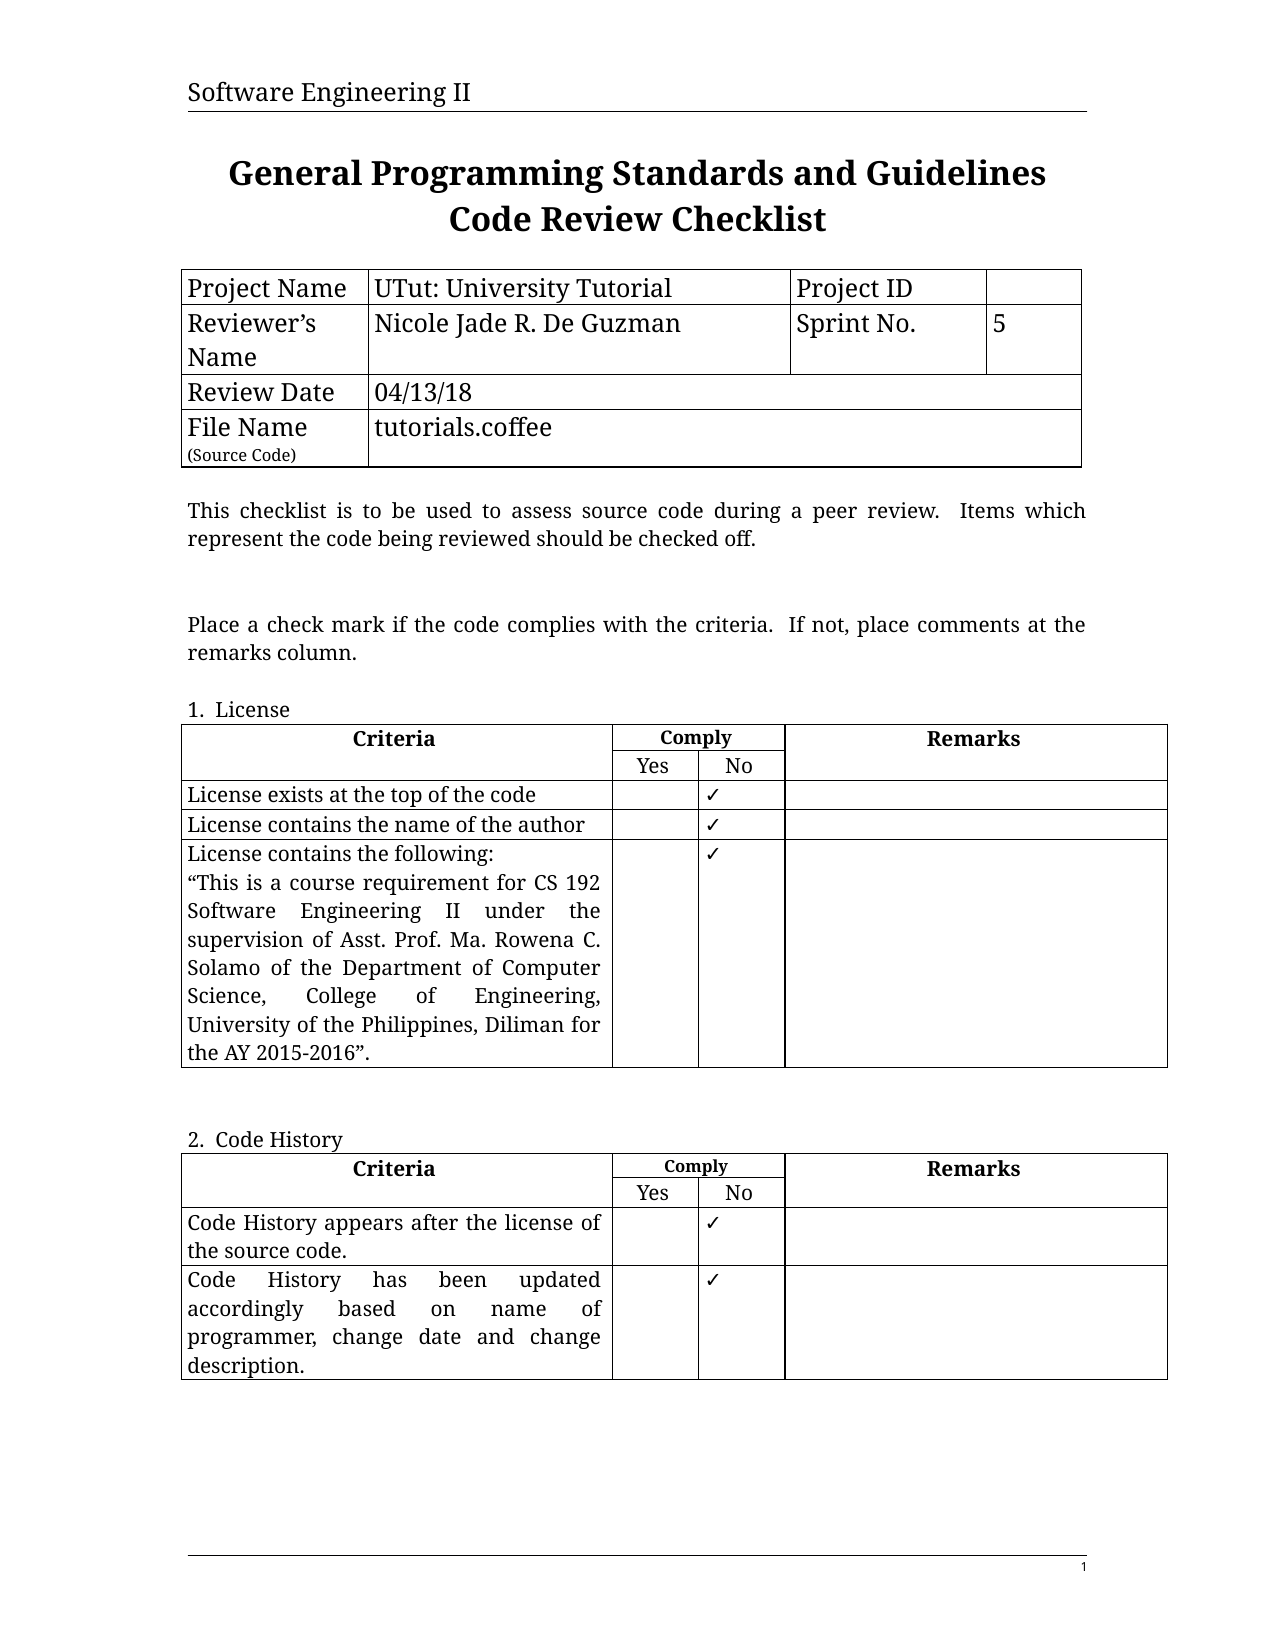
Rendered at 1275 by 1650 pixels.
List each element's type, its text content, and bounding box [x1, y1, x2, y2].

table_cell Nicole Jade R. De Guzman [369, 305, 790, 373]
table_cell File Name (Source Code) [357, 410, 368, 466]
table_cell ✓ [699, 810, 704, 838]
text This checklist is to be used to assess source code during a peer review. Items which represent the code being reviewed should be checked off. [187, 496, 1087, 553]
table_cell Review Date [357, 375, 368, 409]
table_cell [687, 810, 698, 838]
table_cell [1156, 781, 1167, 809]
table_header Criteria [182, 1154, 612, 1207]
table_header [987, 270, 992, 304]
table_cell [613, 1208, 698, 1264]
table_cell ✓ [699, 1208, 784, 1264]
table_cell [786, 781, 791, 809]
table_cell ✓ [774, 810, 784, 838]
table_header Comply [774, 725, 784, 750]
table_cell ✓ [699, 1266, 784, 1379]
table_cell [613, 810, 618, 838]
table_cell ✓ [699, 781, 704, 809]
table_header [1070, 270, 1081, 304]
table_cell Reviewer’s Name [182, 305, 187, 373]
table_cell No [774, 1178, 784, 1207]
table_cell 04/13/18 [369, 375, 374, 409]
table_cell [687, 781, 698, 809]
table_cell Sprint No. [791, 305, 986, 373]
table_cell ✓ [774, 781, 784, 809]
text 2. Code History [187, 1125, 1087, 1153]
table_cell Reviewer’s Name [357, 305, 368, 373]
table_cell Yes [687, 1178, 698, 1207]
table_cell No [699, 1178, 704, 1207]
table_cell Yes [687, 751, 698, 779]
table_header Remarks [786, 1154, 1167, 1207]
table_cell [613, 1266, 698, 1379]
table_cell [613, 781, 618, 809]
table_header Remarks [786, 725, 1167, 779]
table_cell tutorials.coffee [369, 410, 1081, 466]
table_cell [613, 840, 698, 1067]
table_cell Yes [613, 1178, 618, 1207]
table_header Project ID [976, 270, 986, 304]
table_cell No [774, 751, 784, 779]
table_cell 5 [987, 305, 1081, 373]
table_cell ✓ [699, 840, 784, 1067]
table_cell [786, 840, 1167, 1067]
text Place a check mark if the code complies with the criteria. If not, place comments at the remarks column. [187, 610, 1087, 667]
table_cell Yes [613, 751, 618, 779]
table_header Project Name [357, 270, 368, 304]
table_header Comply [613, 725, 618, 750]
table_cell [786, 1266, 1167, 1379]
table_cell 04/13/18 [1070, 375, 1081, 409]
table_cell [786, 810, 791, 838]
table_header Criteria [182, 725, 612, 779]
table_cell [1156, 810, 1167, 838]
text General Programming Standards and Guidelines Code Review Checklist [187, 150, 1087, 241]
table_cell [786, 1208, 1167, 1264]
text 1. License [187, 695, 1087, 723]
table_cell No [699, 751, 704, 779]
table_header Comply [774, 1154, 784, 1177]
